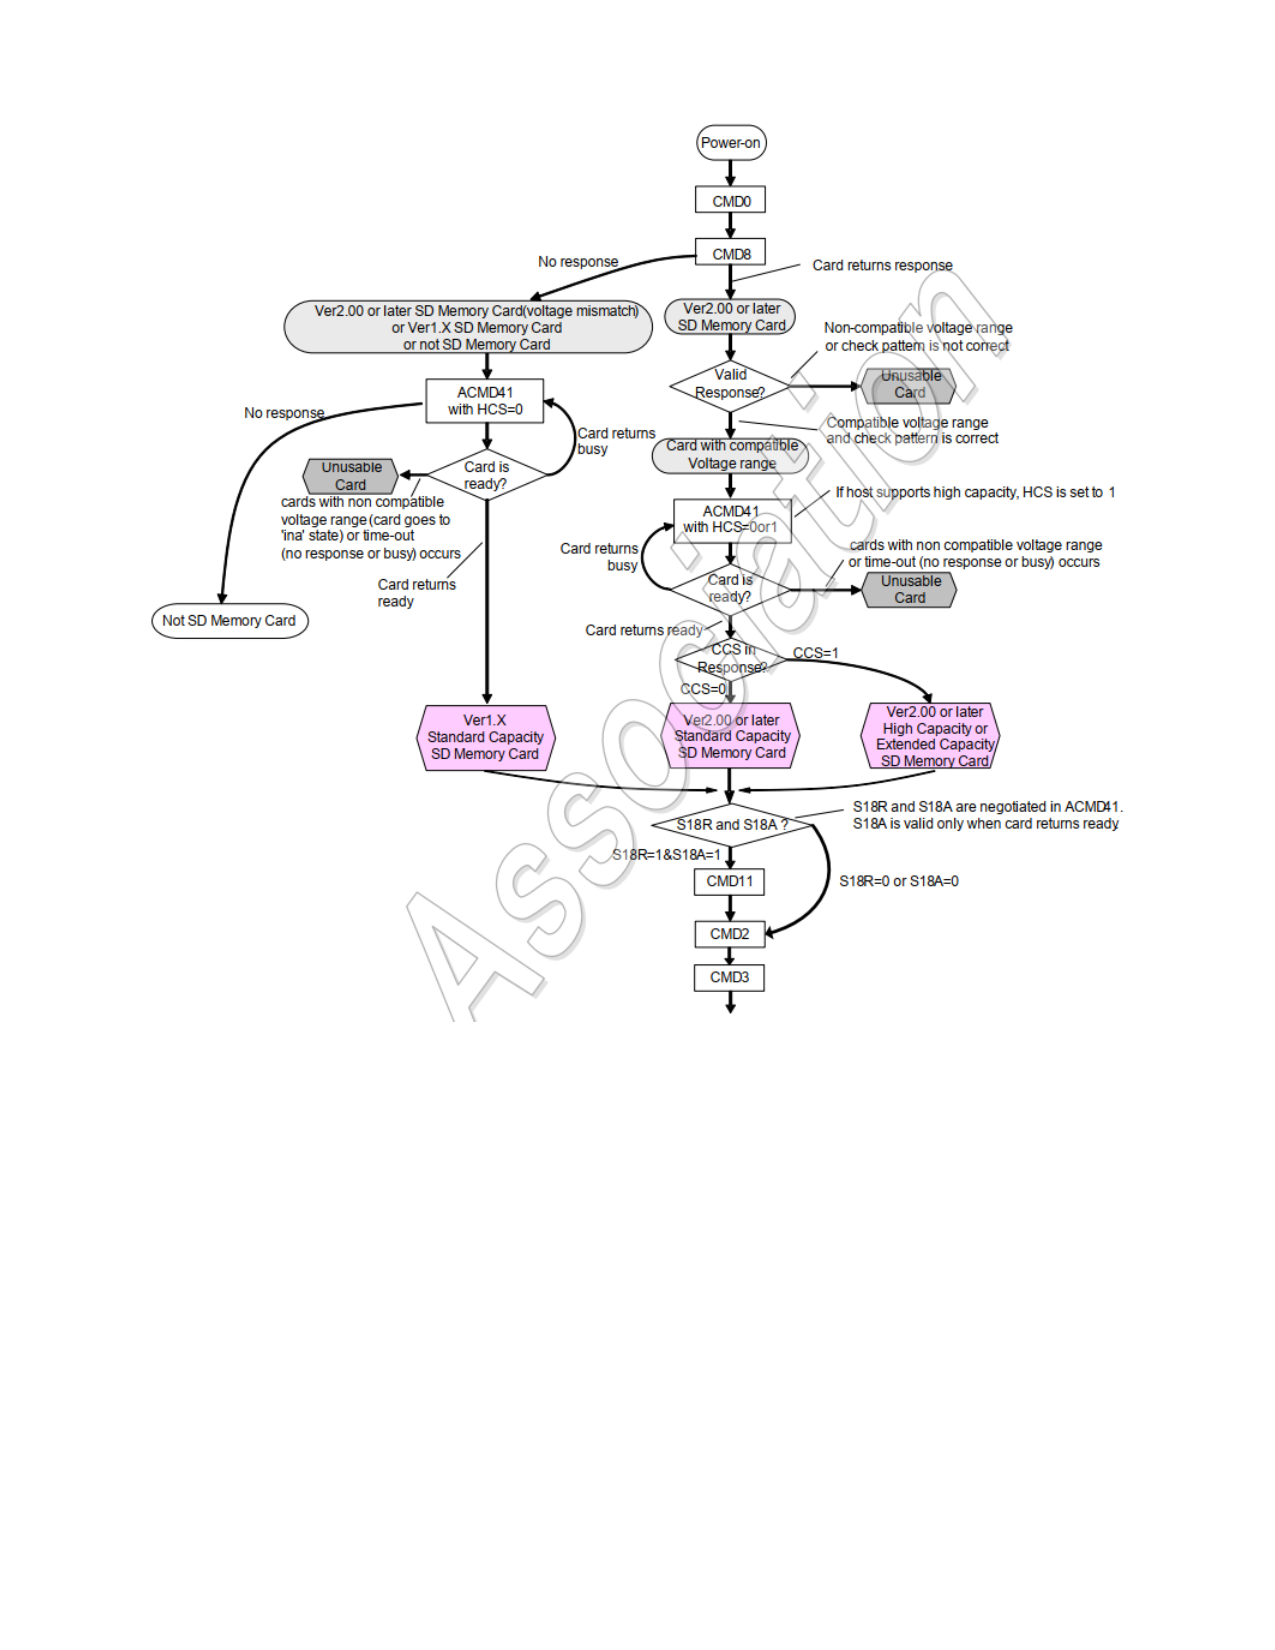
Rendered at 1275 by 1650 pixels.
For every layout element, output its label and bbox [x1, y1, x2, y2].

picture [118, 118, 1157, 1022]
